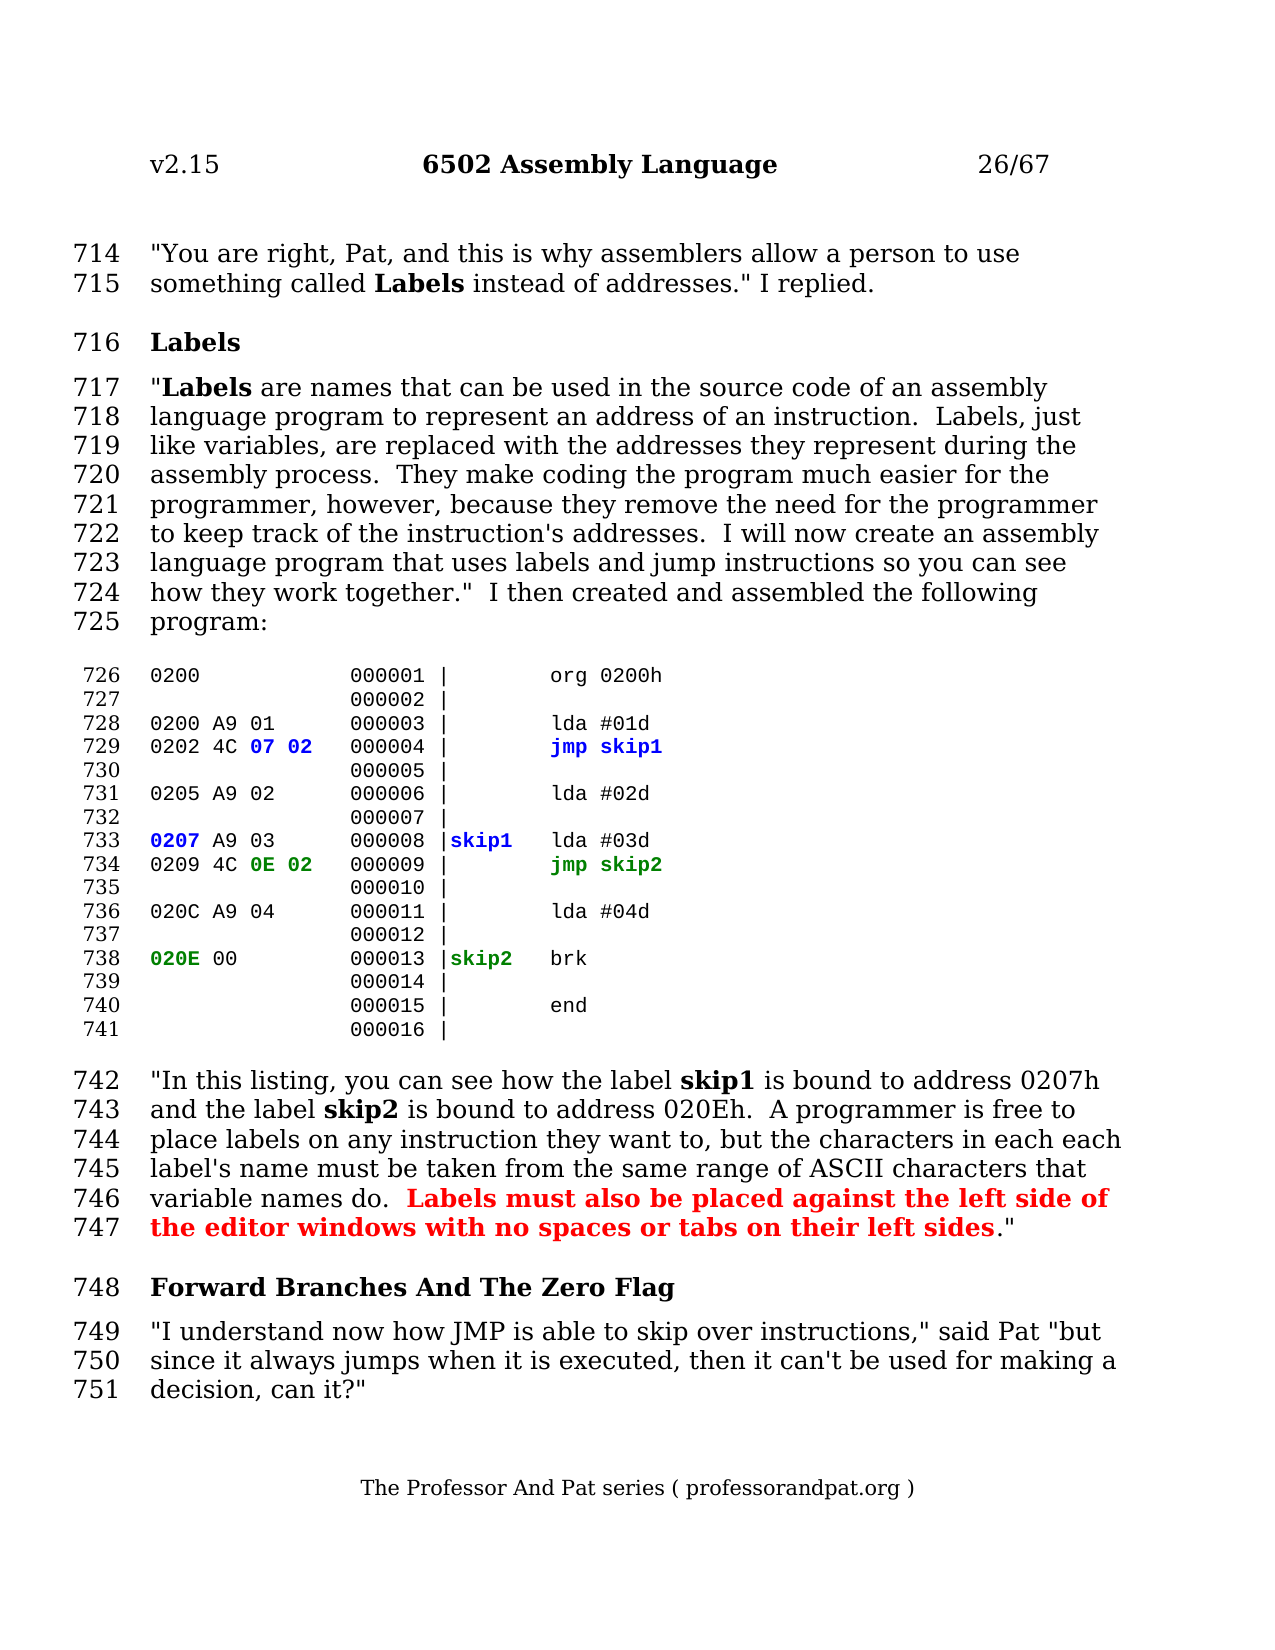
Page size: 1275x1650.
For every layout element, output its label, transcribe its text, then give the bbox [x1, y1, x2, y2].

text 000007 | [150, 807, 1125, 830]
text 000016 | [150, 1019, 1125, 1042]
text 000012 | [150, 924, 1125, 948]
text 000010 | [150, 877, 1125, 901]
text 000014 | [150, 972, 1125, 995]
text 020C A9 04 000011 | lda #04d [150, 901, 1125, 924]
text 000015 | end [150, 995, 1125, 1019]
text 0209 4C 0E 02 000009 | jmp skip2 [150, 854, 1125, 877]
text 0200 A9 01 000003 | lda #01d [150, 713, 1125, 736]
text 0205 A9 02 000006 | lda #02d [150, 783, 1125, 807]
text "In this listing, you can see how the label skip1 is bound to address 0207h and the label skip2 is bound to address 020Eh. A programmer is free to place labels on any instruction they want to, but the characters in each each label's name must be taken from the same range of ASCII characters that variable names do. Labels must also be placed against the left side of the editor windows with no spaces or tabs on their left sides." [150, 1066, 1125, 1243]
text 0207 A9 03 000008 |skip1 lda #03d [150, 830, 1125, 854]
text "You are right, Pat, and this is why assemblers allow a person to use something called Labels instead of addresses." I replied. [150, 239, 1125, 298]
text 000002 | [150, 689, 1125, 713]
subtitle Forward Branches And The Zero Flag [150, 1273, 1125, 1302]
subtitle Labels [150, 328, 1125, 358]
text "I understand now how JMP is able to skip over instructions," said Pat "but since it always jumps when it is executed, then it can't be used for making a decision, can it?" [150, 1317, 1125, 1405]
text 0202 4C 07 02 000004 | jmp skip1 [150, 736, 1125, 760]
text 000005 | [150, 760, 1125, 783]
text 020E 00 000013 |skip2 brk [150, 948, 1125, 972]
text "Labels are names that can be used in the source code of an assembly language program to represent an address of an instruction. Labels, just like variables, are replaced with the addresses they represent during the assembly process. They make coding the program much easier for the programmer, however, because they remove the need for the programmer to keep track of the instruction's addresses. I will now create an assembly language program that uses labels and jump instructions so you can see how they work together." I then created and assembled the following program: [150, 373, 1125, 636]
text 0200 000001 | org 0200h [150, 666, 1125, 689]
